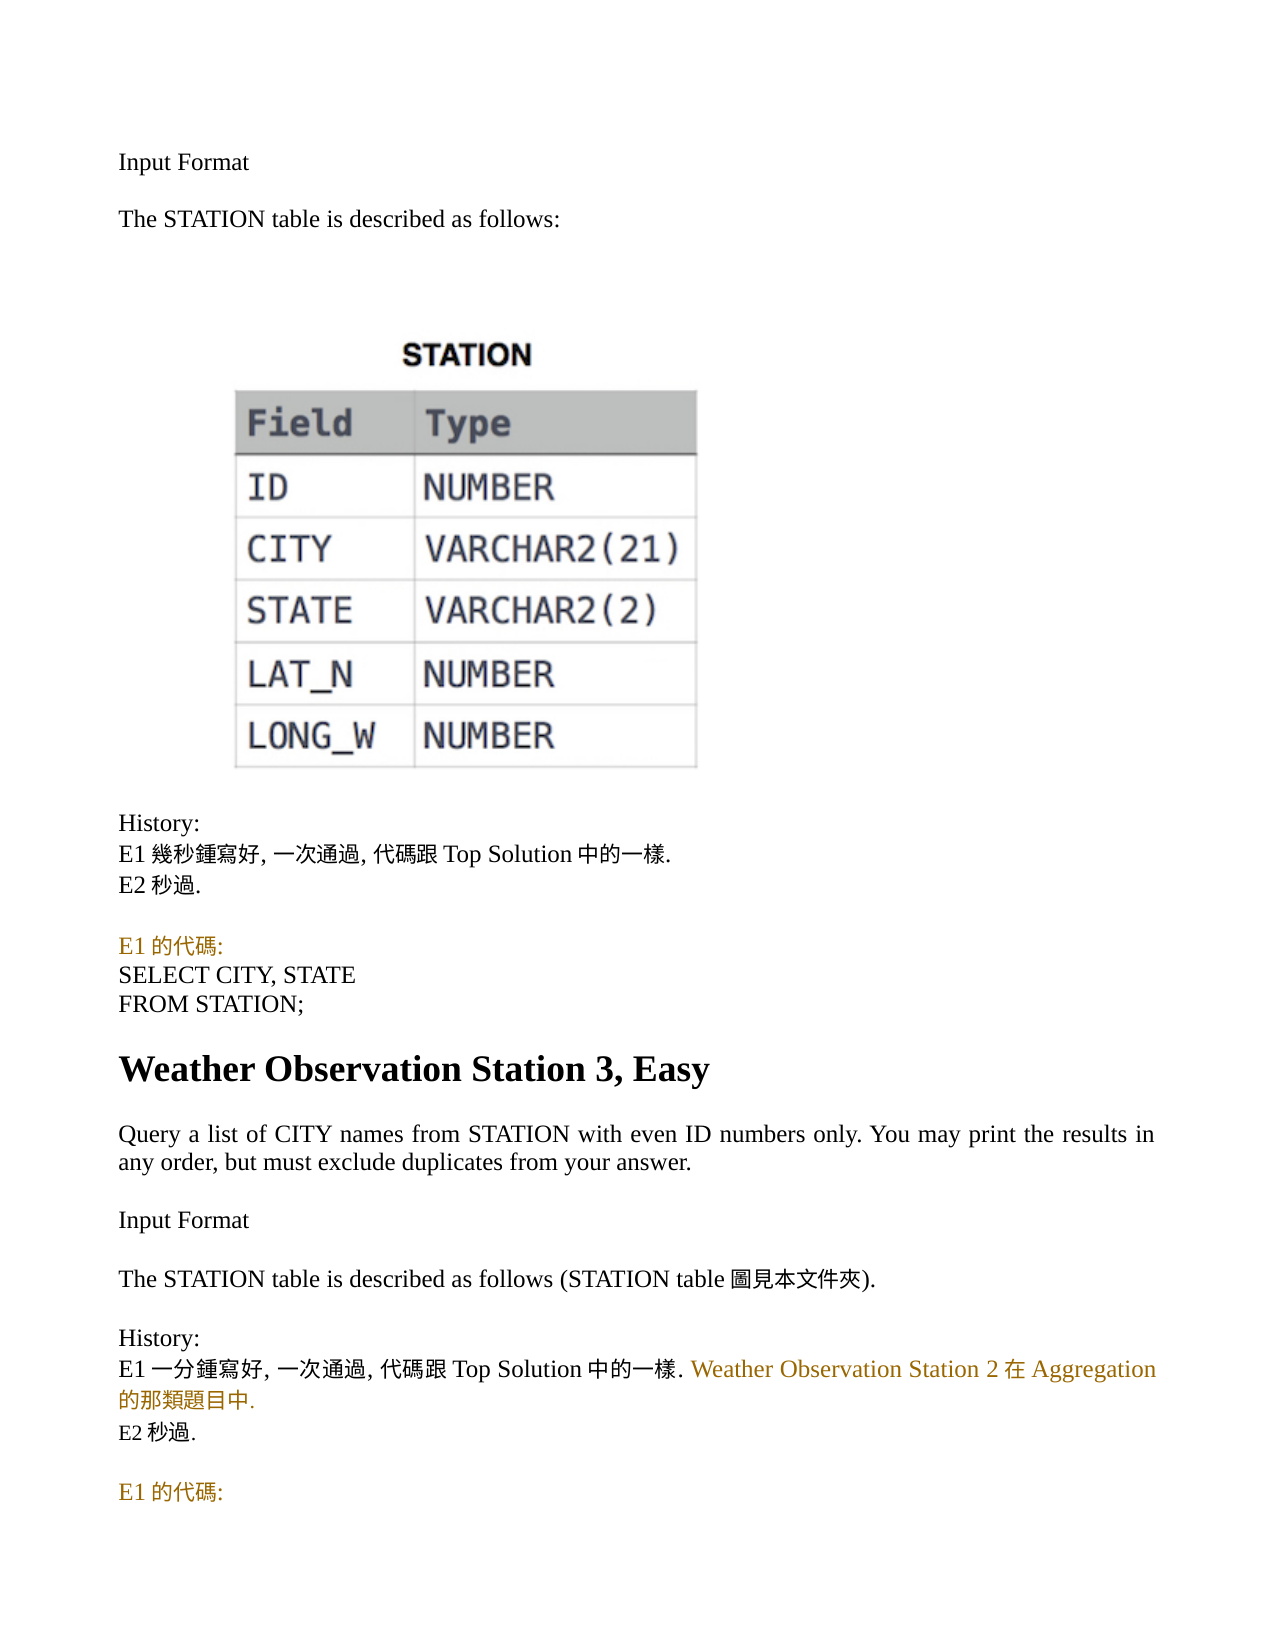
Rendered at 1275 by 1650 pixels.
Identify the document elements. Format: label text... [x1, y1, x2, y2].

text History: [118, 808, 1157, 837]
text E1幾秒鍾寫好, 一次通過, 代碼跟Top Solution中的一樣. [118, 837, 1157, 868]
text E2秒過. [118, 1415, 1157, 1447]
text E2秒過. [118, 868, 1157, 900]
text History: [118, 1323, 1157, 1352]
text E1的代碼: [118, 1475, 1157, 1507]
text Weather Observation Station 3, Easy [118, 1047, 1157, 1090]
text The STATION table is described as follows (STATION table圖見本文件夾). [118, 1262, 1157, 1294]
text FROM STATION; [118, 989, 1157, 1018]
picture [231, 317, 700, 771]
text The STATION table is described as follows: [118, 204, 1157, 233]
text Query a list of CITY names from STATION with even ID numbers only. You may print the results in any order, but must exclude duplicates from your answer. [118, 1119, 1157, 1176]
text E1的代碼: [118, 929, 1157, 961]
text SELECT CITY, STATE [118, 961, 1157, 989]
text Input Format [118, 147, 1157, 176]
text Input Format [118, 1205, 1157, 1234]
text E1一分鍾寫好, 一次通過, 代碼跟Top Solution中的一樣. Weather Observation Station 2在Aggregation的那類題目中. [118, 1352, 1157, 1415]
